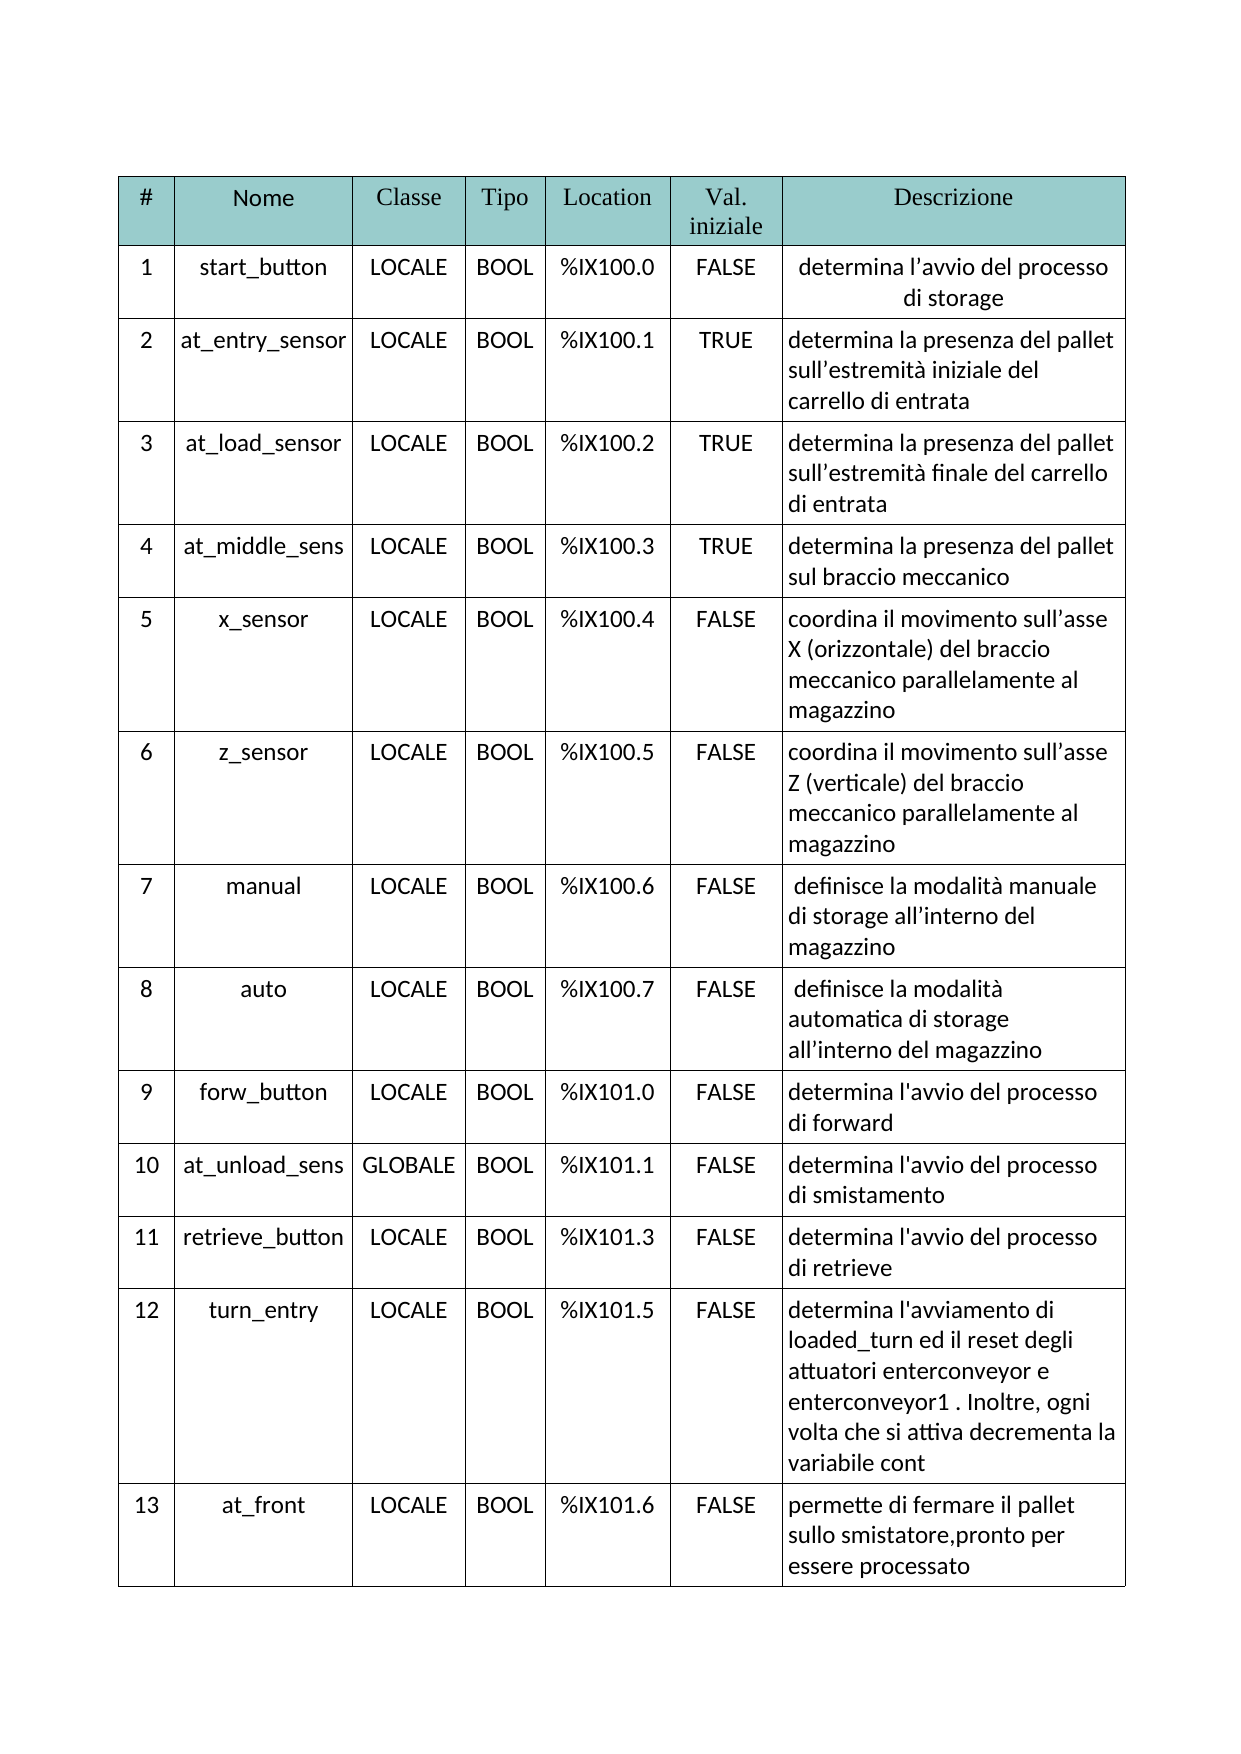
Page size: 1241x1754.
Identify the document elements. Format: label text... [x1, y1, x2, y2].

table_header Val. iniziale [671, 177, 782, 245]
table_cell FALSE [671, 1144, 782, 1216]
table_cell FALSE [671, 246, 782, 318]
table_cell BOOL [466, 1484, 545, 1586]
table_cell 8 [119, 968, 174, 1070]
table_cell TRUE [671, 422, 782, 524]
table_cell %IX101.6 [546, 1484, 670, 1586]
table_cell permette di fermare il pallet sullo smistatore,pronto per essere processato [783, 1484, 1125, 1586]
table_cell BOOL [466, 525, 545, 597]
table_cell LOCALE [353, 732, 465, 864]
table_cell x_sensor [175, 598, 352, 731]
table_cell LOCALE [353, 1071, 465, 1143]
table_cell FALSE [671, 865, 782, 967]
table_header Descrizione [783, 177, 1125, 245]
table_cell at_middle_sens [175, 525, 352, 597]
table_cell FALSE [671, 968, 782, 1070]
table_cell FALSE [671, 1071, 782, 1143]
table_header Tipo [466, 177, 545, 245]
table_cell 10 [119, 1144, 174, 1216]
table_cell at_unload_sens [175, 1144, 352, 1216]
table_cell BOOL [466, 1071, 545, 1143]
table_cell at_entry_sensor [175, 319, 352, 421]
table_cell determina l'avviamento di loaded_turn ed il reset degli attuatori enterconveyor e enterconveyor1 . Inoltre, ogni volta che si attiva decrementa la variabile cont [783, 1289, 1125, 1483]
table_cell 3 [119, 422, 174, 524]
table_cell %IX100.4 [546, 598, 670, 731]
table_cell BOOL [466, 732, 545, 864]
table_cell FALSE [671, 1289, 782, 1483]
table_cell FALSE [671, 598, 782, 731]
table_header Nome [175, 177, 352, 245]
table_cell definisce la modalità automatica di storage all’interno del magazzino [783, 968, 1125, 1070]
table_cell coordina il movimento sull’asse Z (verticale) del braccio meccanico parallelamente al magazzino [783, 732, 1125, 864]
table_cell TRUE [671, 319, 782, 421]
table_cell z_sensor [175, 732, 352, 864]
table_cell BOOL [466, 1289, 545, 1483]
table_cell 4 [119, 525, 174, 597]
table_cell BOOL [466, 246, 545, 318]
table_cell 13 [119, 1484, 174, 1586]
table_cell LOCALE [353, 865, 465, 967]
table_cell BOOL [466, 319, 545, 421]
table_cell %IX100.2 [546, 422, 670, 524]
table_cell %IX101.1 [546, 1144, 670, 1216]
table_cell BOOL [466, 968, 545, 1070]
table_cell 5 [119, 598, 174, 731]
table_cell LOCALE [353, 598, 465, 731]
table_cell FALSE [671, 1484, 782, 1586]
table_cell %IX100.3 [546, 525, 670, 597]
table_header Classe [353, 177, 465, 245]
table_cell manual [175, 865, 352, 967]
table_cell BOOL [466, 598, 545, 731]
table_cell 1 [119, 246, 174, 318]
table_cell forw_button [175, 1071, 352, 1143]
table_cell GLOBALE [353, 1144, 465, 1216]
table_cell 11 [119, 1217, 174, 1288]
table_cell definisce la modalità manuale di storage all’interno del magazzino [783, 865, 1125, 967]
table_cell start_button [175, 246, 352, 318]
table_cell 9 [119, 1071, 174, 1143]
table_cell BOOL [466, 865, 545, 967]
table_cell 7 [119, 865, 174, 967]
table_cell LOCALE [353, 246, 465, 318]
table_cell LOCALE [353, 422, 465, 524]
table_cell %IX100.6 [546, 865, 670, 967]
table_cell BOOL [466, 1144, 545, 1216]
table_cell %IX101.3 [546, 1217, 670, 1288]
table_header # [119, 177, 174, 245]
table_cell %IX101.0 [546, 1071, 670, 1143]
table_cell BOOL [466, 1217, 545, 1288]
table_cell determina l'avvio del processo di retrieve [783, 1217, 1125, 1288]
table_cell determina l'avvio del processo di forward [783, 1071, 1125, 1143]
table_cell 12 [119, 1289, 174, 1483]
table_cell %IX100.0 [546, 246, 670, 318]
table_cell FALSE [671, 732, 782, 864]
table_cell %IX100.7 [546, 968, 670, 1070]
table_cell 2 [119, 319, 174, 421]
table_cell %IX100.5 [546, 732, 670, 864]
table_cell LOCALE [353, 1484, 465, 1586]
table_cell LOCALE [353, 525, 465, 597]
table_cell determina l'avvio del processo di smistamento [783, 1144, 1125, 1216]
table_cell LOCALE [353, 1217, 465, 1288]
table_cell retrieve_button [175, 1217, 352, 1288]
table_cell determina la presenza del pallet sul braccio meccanico [783, 525, 1125, 597]
table_cell at_load_sensor [175, 422, 352, 524]
table_cell determina l’avvio del processo di storage [783, 246, 1125, 318]
table_cell LOCALE [353, 319, 465, 421]
table_cell %IX100.1 [546, 319, 670, 421]
table_cell determina la presenza del pallet sull’estremità finale del carrello di entrata [783, 422, 1125, 524]
table_cell turn_entry [175, 1289, 352, 1483]
table_cell at_front [175, 1484, 352, 1586]
table_cell 6 [119, 732, 174, 864]
table_cell coordina il movimento sull’asse X (orizzontale) del braccio meccanico parallelamente al magazzino [783, 598, 1125, 731]
table_cell %IX101.5 [546, 1289, 670, 1483]
table_cell BOOL [466, 422, 545, 524]
table_cell determina la presenza del pallet sull’estremità iniziale del carrello di entrata [783, 319, 1125, 421]
table_cell FALSE [671, 1217, 782, 1288]
table_cell TRUE [671, 525, 782, 597]
table_cell LOCALE [353, 968, 465, 1070]
table_header Location [546, 177, 670, 245]
table_cell auto [175, 968, 352, 1070]
table_cell LOCALE [353, 1289, 465, 1483]
